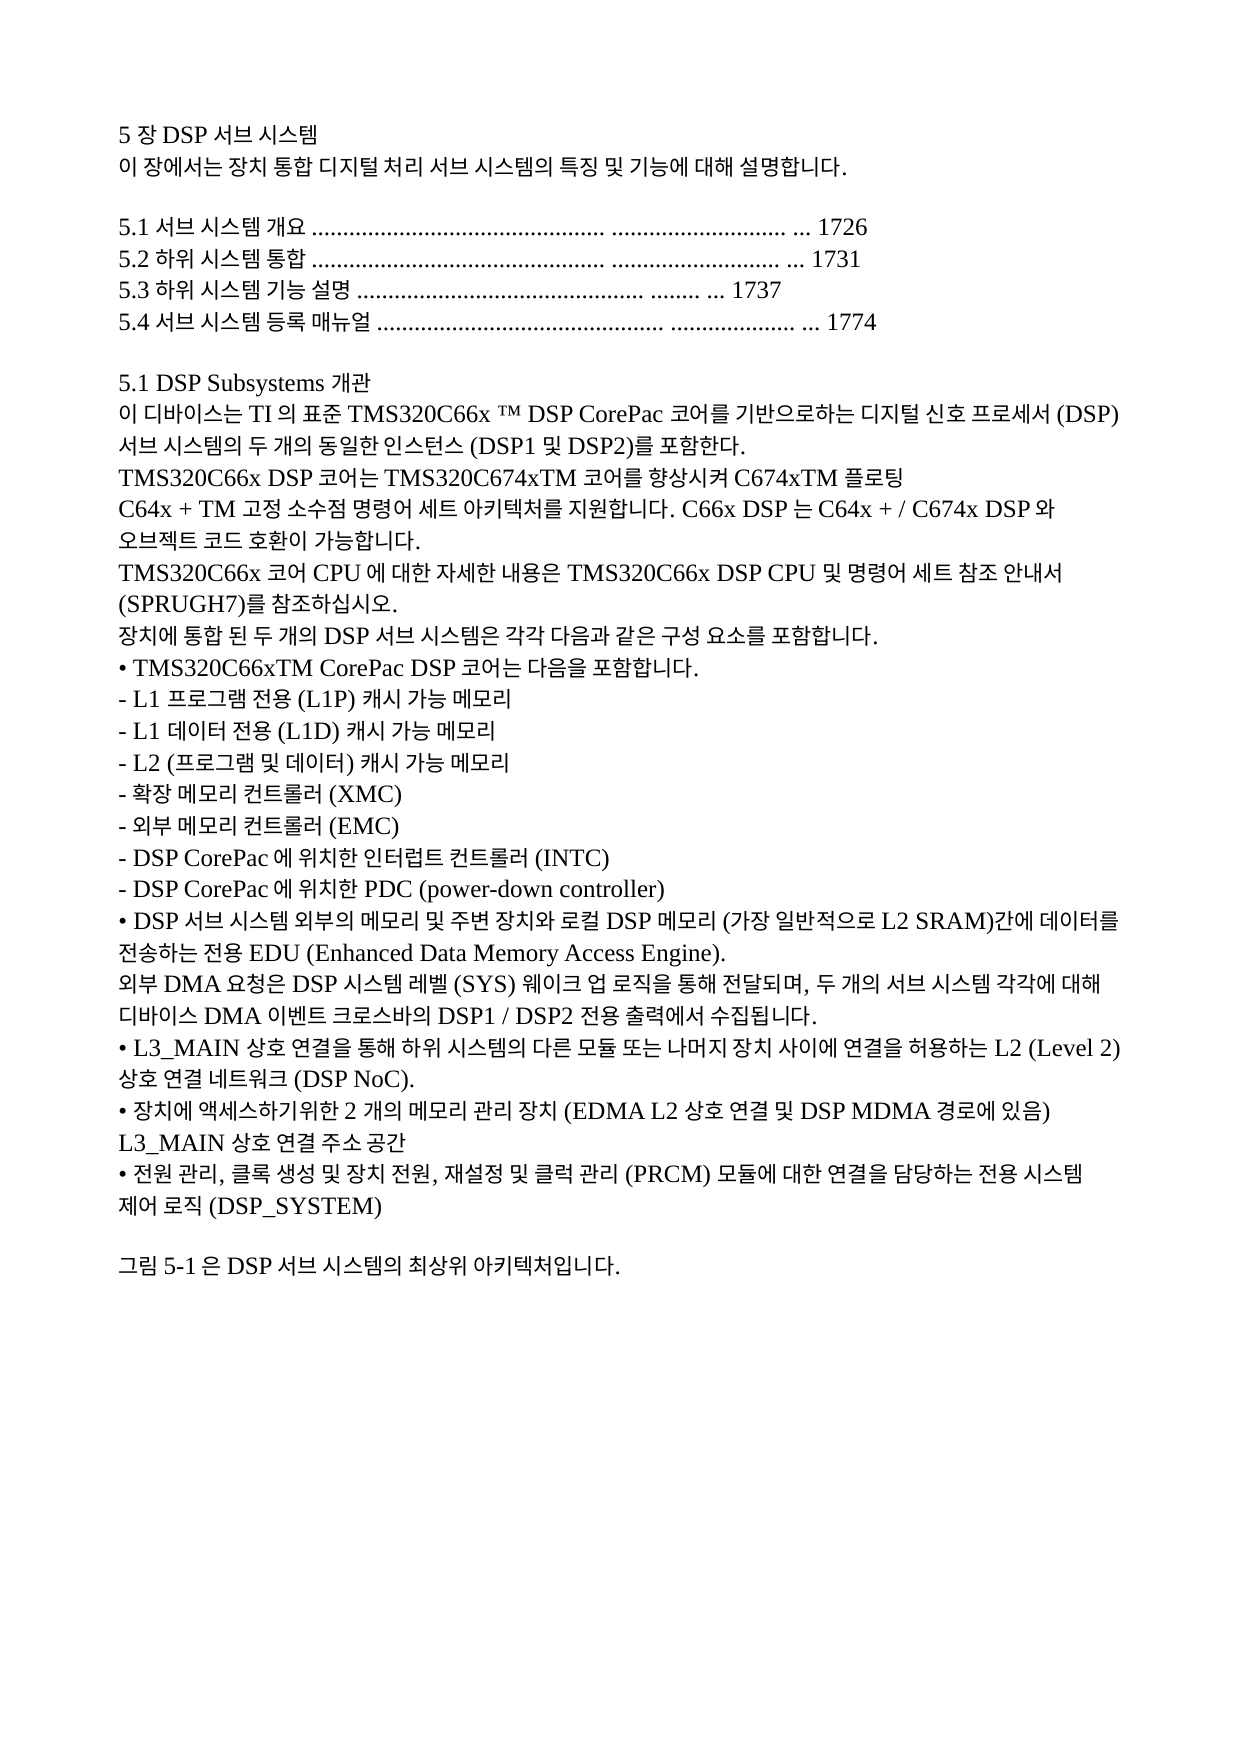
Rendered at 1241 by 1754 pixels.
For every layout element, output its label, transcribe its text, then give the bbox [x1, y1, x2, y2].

text 외부 DMA 요청은 DSP 시스템 레벨 (SYS) 웨이크 업 로직을 통해 전달되며, 두 개의 서브 시스템 각각에 대해 디바이스 DMA 이벤트 크로스바의 DSP1 / DSP2 전용 출력에서 ​​수집됩니다. [118, 967, 1122, 1031]
text 5.4 서브 시스템 등록 매뉴얼 .............................................. .................... ... 1774 [118, 305, 1122, 337]
text TMS320C66x DSP 코어는 TMS320C674xTM 코어를 향상시켜 C674xTM 플로팅 [118, 461, 1122, 492]
text - L1 데이터 전용 (L1D) 캐시 가능 메모리 [118, 714, 1122, 746]
text 이 디바이스는 TI의 표준 TMS320C66x ™ DSP CorePac 코어를 기반으로하는 디지털 신호 프로세서 (DSP) 서브 시스템의 두 개의 동일한 인스턴스 (DSP1 및 DSP2)를 포함한다. [118, 397, 1122, 461]
text - L2 (프로그램 및 데이터) 캐시 가능 메모리 [118, 746, 1122, 777]
text - 외부 메모리 컨트롤러 (EMC) [118, 809, 1122, 841]
text 장치에 통합 된 두 개의 DSP 서브 시스템은 각각 다음과 같은 구성 요소를 포함합니다. [118, 619, 1122, 651]
text • TMS320C66xTM CorePac DSP 코어는 다음을 포함합니다. [118, 651, 1122, 682]
text - DSP CorePac에 위치한 인터럽트 컨트롤러 (INTC) [118, 841, 1122, 872]
text C64x + TM 고정 소수점 명령어 세트 아키텍처를 지원합니다. C66x DSP는 C64x + / C674x DSP와 오브젝트 코드 호환이 가능합니다. [118, 492, 1122, 556]
text 5.1 서브 시스템 개요 ............................................... ............................ ... 1726 [118, 210, 1122, 242]
text 5.3 하위 시스템 기능 설명 .............................................. ........ ... 1737 [118, 273, 1122, 305]
text TMS320C66x 코어 CPU에 대한 자세한 내용은 TMS320C66x DSP CPU 및 명령어 세트 참조 안내서 (SPRUGH7)를 참조하십시오. [118, 556, 1122, 619]
text • DSP 서브 시스템 외부의 메모리 및 주변 장치와 로컬 DSP 메모리 (가장 일반적으로 L2 SRAM)간에 데이터를 전송하는 전용 EDU (Enhanced Data Memory Access Engine). [118, 904, 1122, 967]
text 5.2 하위 시스템 통합 ............................................... ........................... ... 1731 [118, 242, 1122, 273]
text 5 장 DSP 서브 시스템 [118, 118, 1122, 150]
text • 장치에 액세스하기위한 2 개의 메모리 관리 장치 (EDMA L2 상호 연결 및 DSP MDMA 경로에 있음) L3_MAIN 상호 연결 주소 공간 [118, 1094, 1122, 1157]
text • 전원 관리, 클록 생성 및 장치 전원, 재설정 및 클럭 관리 (PRCM) 모듈에 대한 연결을 담당하는 전용 시스템 제어 로직 (DSP_SYSTEM) [118, 1157, 1122, 1221]
text - L1 프로그램 전용 (L1P) 캐시 가능 메모리 [118, 682, 1122, 714]
text 그림 5-1은 DSP 서브 시스템의 최상위 아키텍처입니다. [118, 1249, 1122, 1281]
text - 확장 메모리 컨트롤러 (XMC) [118, 777, 1122, 809]
text - DSP CorePac에 위치한 PDC (power-down controller) [118, 872, 1122, 904]
text 이 장에서는 장치 통합 디지털 처리 서브 시스템의 특징 및 기능에 대해 설명합니다. [118, 150, 1122, 181]
text 5.1 DSP Subsystems 개관 [118, 366, 1122, 397]
text • L3_MAIN 상호 연결을 통해 하위 시스템의 다른 모듈 또는 나머지 장치 사이에 연결을 허용하는 L2 (Level 2) 상호 연결 네트워크 (DSP NoC). [118, 1031, 1122, 1094]
